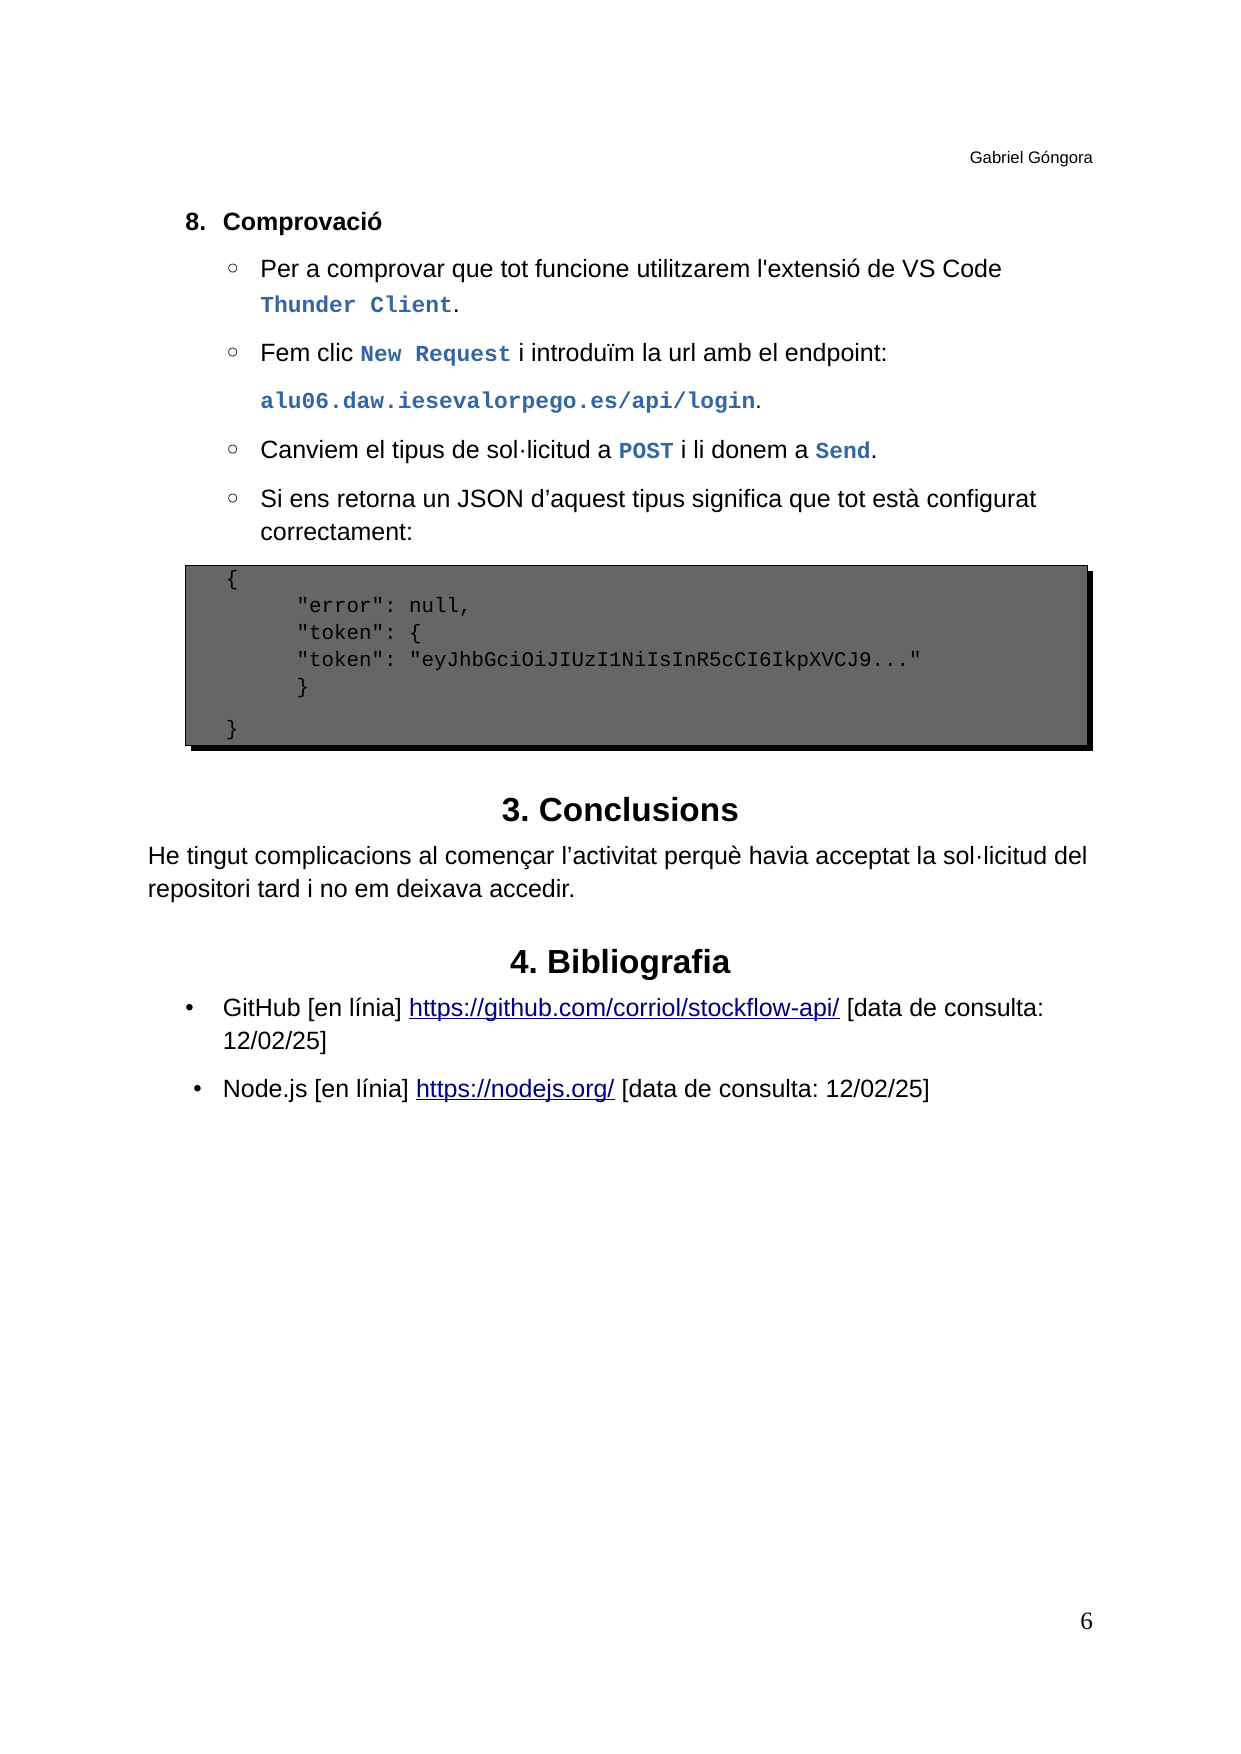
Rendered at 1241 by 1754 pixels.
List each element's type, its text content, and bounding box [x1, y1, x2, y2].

list GitHub [en línia] https://github.com/corriol/stockflow-api/ [data de consulta: 12/02/25] [185, 993, 1093, 1055]
list Fem clic New Request i introduïm la url amb el endpoint: [223, 338, 1093, 368]
list Node.js [en línia] https://nodejs.org/ [data de consulta: 12/02/25] [193, 1074, 1093, 1103]
subtitle 3. Conclusions [148, 790, 1093, 828]
list alu06.daw.iesevalorpego.es/api/login. [223, 387, 1093, 416]
list Comprovació [185, 207, 1093, 235]
text He tingut complicacions al començar l’activitat perquè havia acceptat la sol·licitud del repositori tard i no em deixava accedir. [148, 841, 1093, 902]
list } [186, 715, 1087, 745]
list { "error": null, "token": { "token": "eyJhbGciOiJIUzI1NiIsInR5cCI6IkpXVCJ9..." } [186, 566, 1087, 700]
list Per a comprovar que tot funcione utilitzarem l'extensió de VS Code Thunder Client. [223, 254, 1093, 319]
list Si ens retorna un JSON d’aquest tipus significa que tot està configurat correctament: [223, 484, 1093, 546]
subtitle 4. Bibliografia [148, 942, 1093, 981]
list Canviem el tipus de sol·licitud a POST i li donem a Send. [223, 434, 1093, 465]
